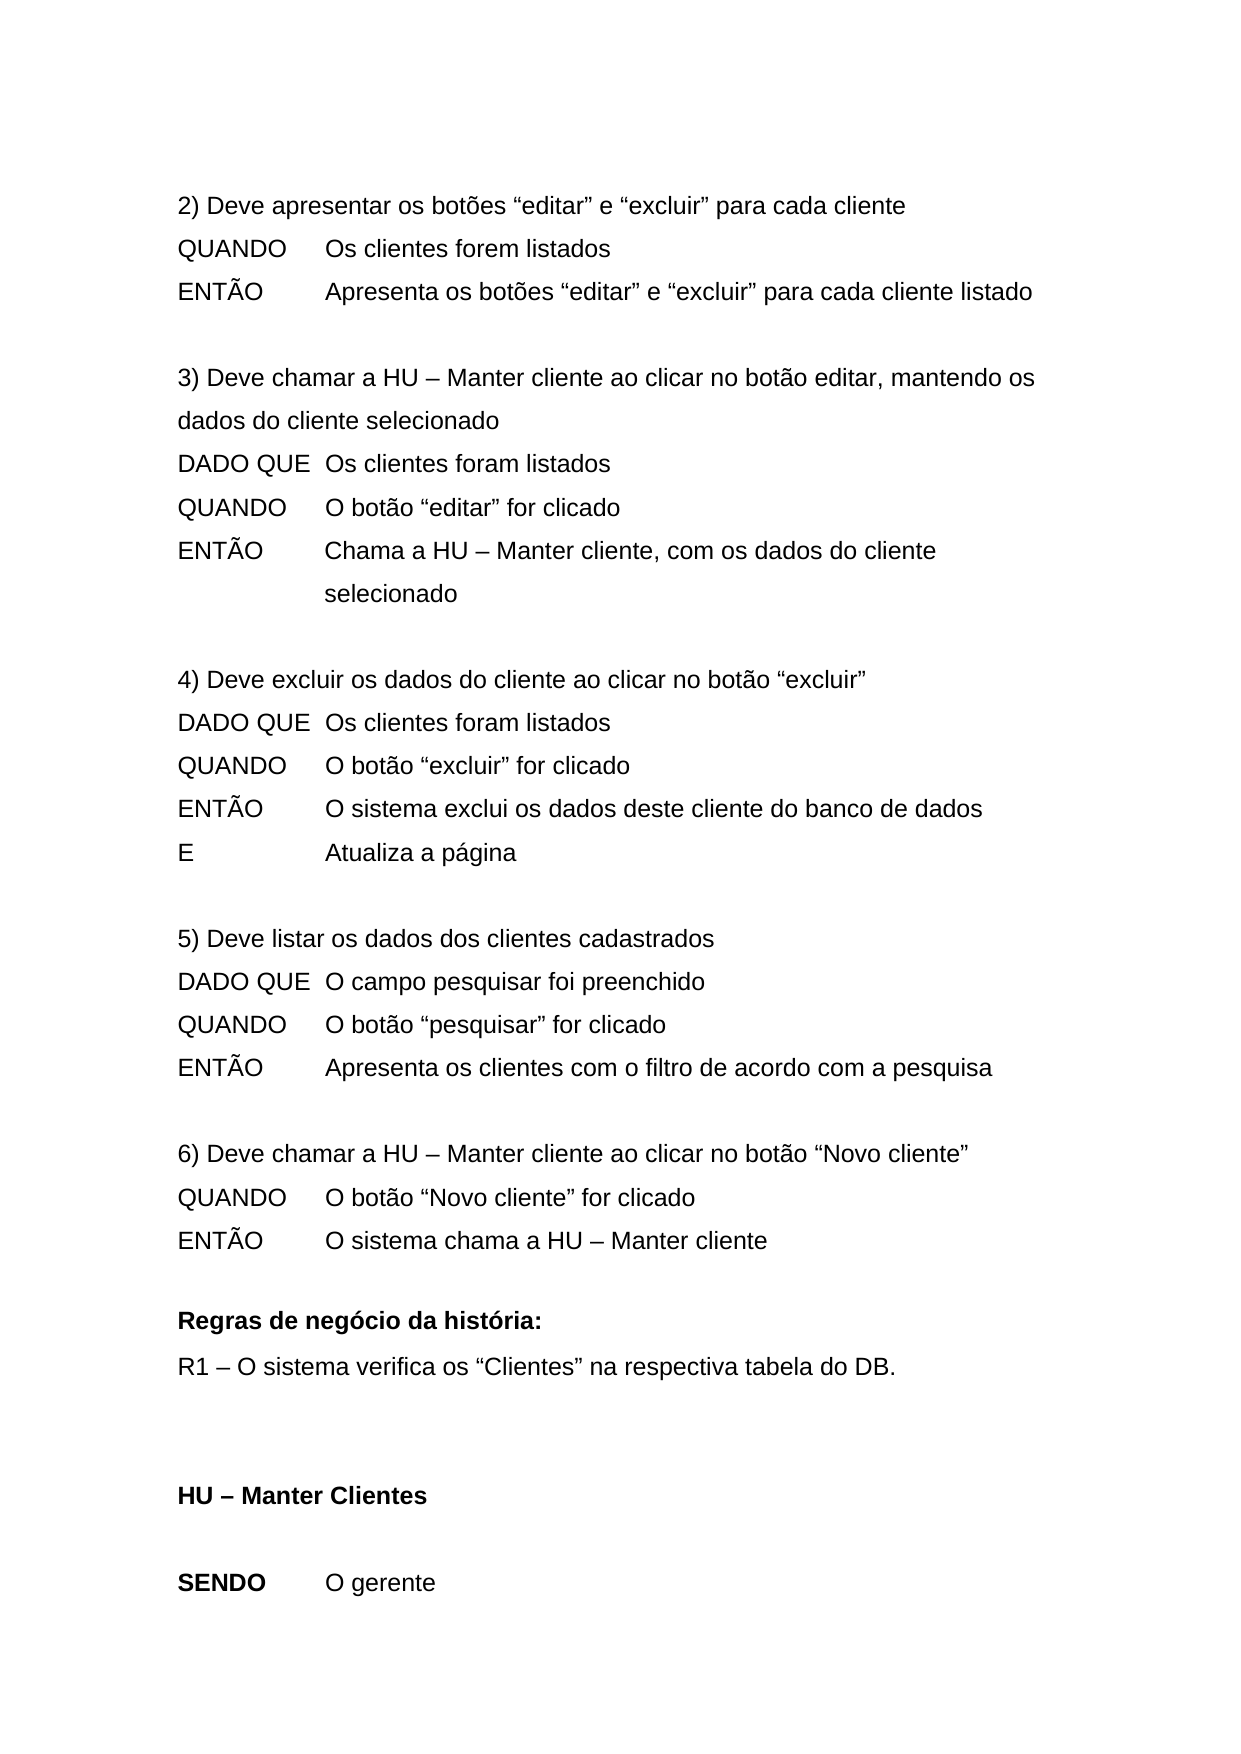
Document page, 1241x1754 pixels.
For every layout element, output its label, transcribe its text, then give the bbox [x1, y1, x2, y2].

subtitle Regras de negócio da história: [177, 1306, 1063, 1335]
text R1 – O sistema verifica os “Clientes” na respectiva tabela do DB. [177, 1352, 1063, 1381]
text ENTÃO Chama a HU – Manter cliente, com os dados do cliente selecionado [177, 536, 1063, 608]
text ENTÃO Apresenta os clientes com o filtro de acordo com a pesquisa [177, 1053, 1063, 1082]
text ENTÃO O sistema exclui os dados deste cliente do banco de dados [177, 794, 1063, 823]
text 5) Deve listar os dados dos clientes cadastrados [177, 924, 1063, 953]
text ENTÃO Apresenta os botões “editar” e “excluir” para cada cliente listado [177, 277, 1063, 306]
text QUANDO O botão “excluir” for clicado [177, 751, 1063, 780]
text QUANDO O botão “Novo cliente” for clicado [177, 1183, 1063, 1211]
text 2) Deve apresentar os botões “editar” e “excluir” para cada cliente [177, 191, 1063, 219]
text DADO QUE O campo pesquisar foi preenchido [177, 967, 1063, 996]
text ENTÃO O sistema chama a HU – Manter cliente [177, 1226, 1063, 1254]
text 4) Deve excluir os dados do cliente ao clicar no botão “excluir” [177, 665, 1063, 694]
text 3) Deve chamar a HU – Manter cliente ao clicar no botão editar, mantendo os dados do cliente selecionado [177, 363, 1063, 435]
text QUANDO O botão “pesquisar” for clicado [177, 1010, 1063, 1039]
text HU – Manter Clientes [177, 1481, 1063, 1510]
text DADO QUE Os clientes foram listados [177, 449, 1063, 478]
text DADO QUE Os clientes foram listados [177, 708, 1063, 737]
text QUANDO O botão “editar” for clicado [177, 493, 1063, 521]
text SENDO O gerente [177, 1567, 1063, 1596]
text 6) Deve chamar a HU – Manter cliente ao clicar no botão “Novo cliente” [177, 1139, 1063, 1168]
text E Atualiza a página [177, 838, 1063, 866]
text QUANDO Os clientes forem listados [177, 234, 1063, 263]
